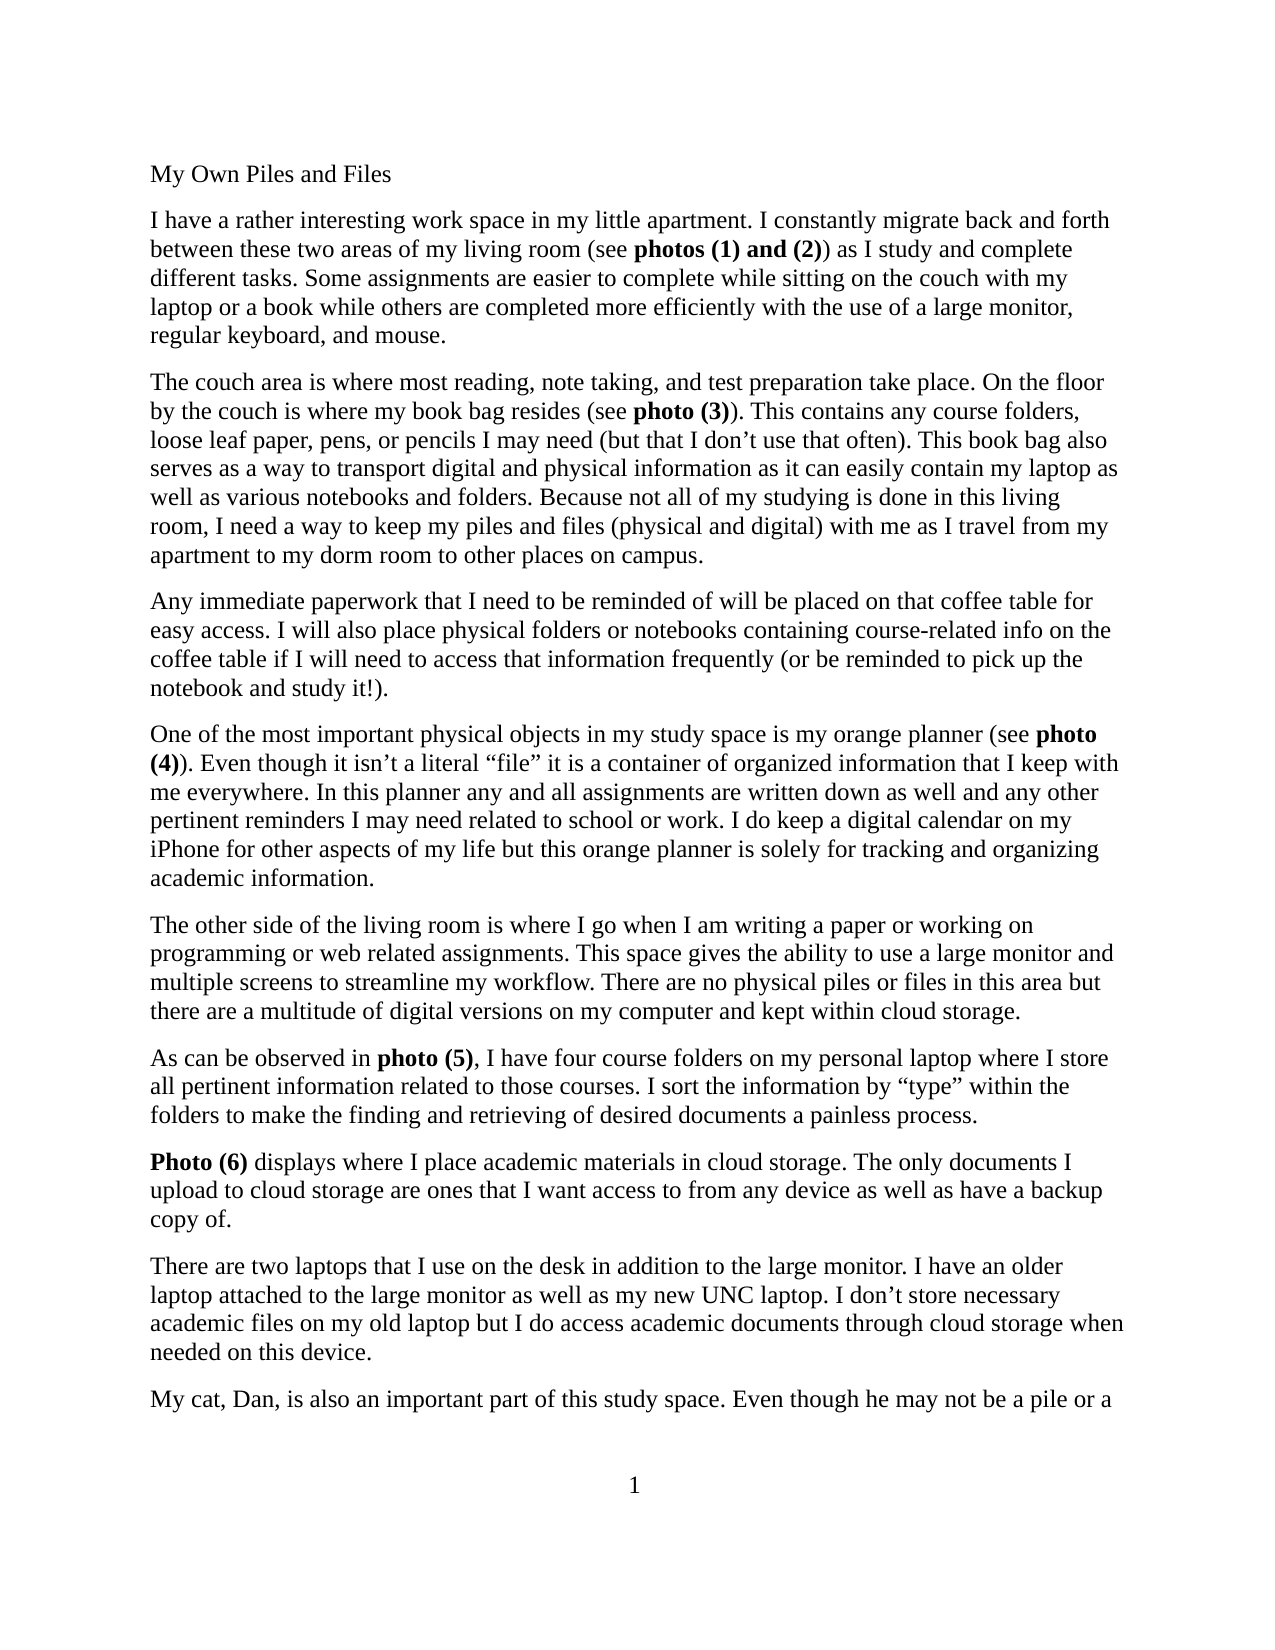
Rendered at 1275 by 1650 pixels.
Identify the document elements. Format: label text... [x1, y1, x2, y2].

text Photo (6) displays where I place academic materials in cloud storage. The only documents I upload to cloud storage are ones that I want access to from any device as well as have a backup copy of. [150, 1147, 1125, 1233]
text As can be observed in photo (5), I have four course folders on my personal laptop where I store all pertinent information related to those courses. I sort the information by “type” within the folders to make the finding and retrieving of desired documents a painless process. [150, 1043, 1125, 1129]
text The other side of the living room is where I go when I am writing a paper or working on programming or web related assignments. This space gives the ability to use a large monitor and multiple screens to streamline my workflow. There are no physical piles or files in this area but there are a multitude of digital versions on my computer and kept within cloud storage. [150, 910, 1125, 1025]
text One of the most important physical objects in my study space is my orange planner (see photo (4)). Even though it isn’t a literal “file” it is a container of organized information that I keep with me everywhere. In this planner any and all assignments are written down as well and any other pertinent reminders I may need related to school or work. I do keep a digital calendar on my iPhone for other aspects of my life but this orange planner is solely for tracking and organizing academic information. [150, 719, 1125, 892]
text Any immediate paperwork that I need to be reminded of will be placed on that coffee table for easy access. I will also place physical folders or notebooks containing course-related info on the coffee table if I will need to access that information frequently (or be reminded to pick up the notebook and study it!). [150, 586, 1125, 701]
text My cat, Dan, is also an important part of this study space. Even though he may not be a pile or a [150, 1384, 1125, 1413]
text There are two laptops that I use on the desk in addition to the large monitor. I have an older laptop attached to the large monitor as well as my new UNC laptop. I don’t store necessary academic files on my old laptop but I do access academic documents through cloud storage when needed on this device. [150, 1251, 1125, 1366]
text My Own Piles and Files [150, 159, 1125, 188]
text The couch area is where most reading, note taking, and test preparation take place. On the floor by the couch is where my book bag resides (see photo (3)). This contains any course folders, loose leaf paper, pens, or pencils I may need (but that I don’t use that often). This book bag also serves as a way to transport digital and physical information as it can easily contain my laptop as well as various notebooks and folders. Because not all of my studying is done in this living room, I need a way to keep my piles and files (physical and digital) with me as I travel from my apartment to my dorm room to other places on campus. [150, 367, 1125, 568]
text I have a rather interesting work space in my little apartment. I constantly migrate back and forth between these two areas of my living room (see photos (1) and (2)) as I study and complete different tasks. Some assignments are easier to complete while sitting on the couch with my laptop or a book while others are completed more efficiently with the use of a large monitor, regular keyboard, and mouse. [150, 206, 1125, 349]
